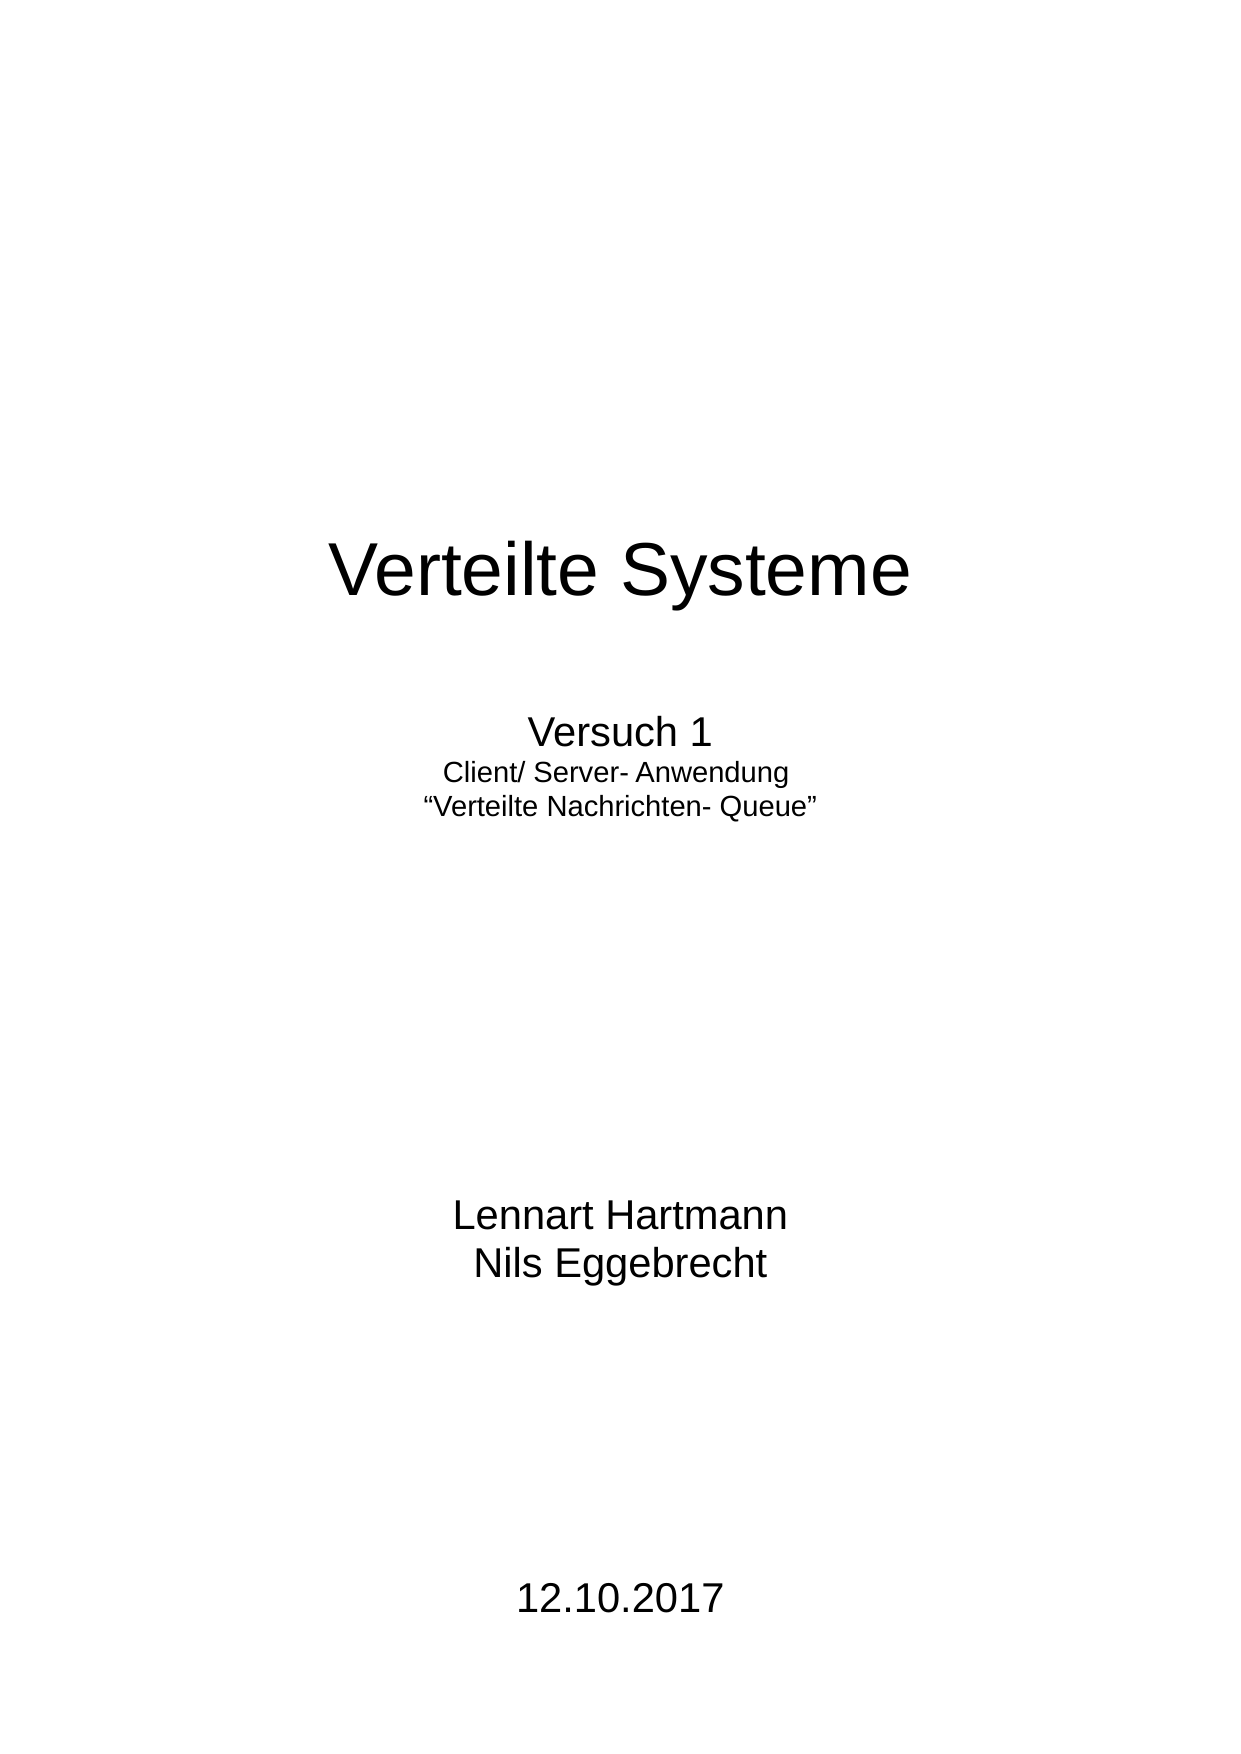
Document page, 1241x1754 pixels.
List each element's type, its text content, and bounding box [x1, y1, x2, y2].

text Lennart Hartmann [118, 1190, 1122, 1238]
text Versuch 1 [118, 707, 1122, 755]
text Nils Eggebrecht [118, 1238, 1122, 1286]
text 12.10.2017 [118, 1573, 1122, 1621]
text Verteilte Systeme [118, 525, 1122, 612]
text Client/ Server- Anwendung [118, 755, 1122, 789]
text “Verteilte Nachrichten- Queue” [118, 789, 1122, 822]
